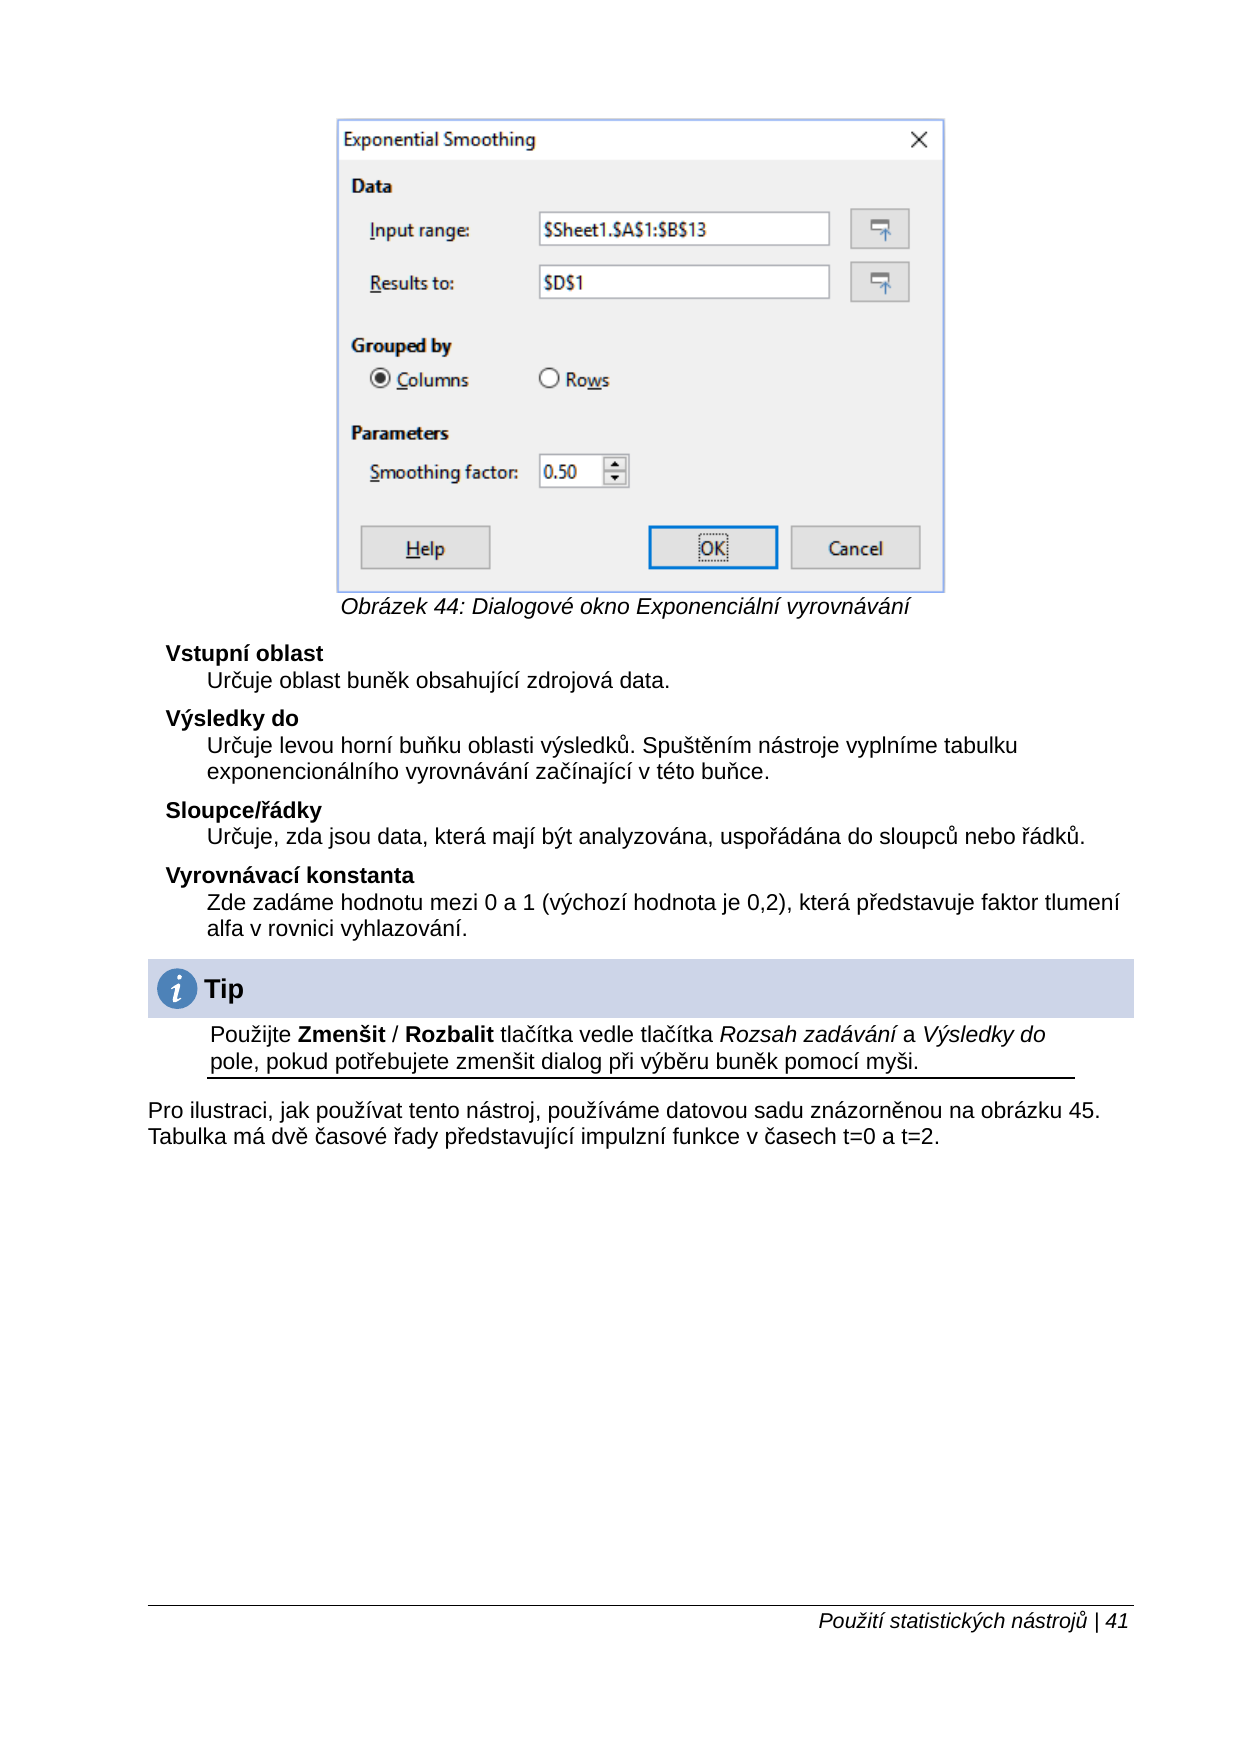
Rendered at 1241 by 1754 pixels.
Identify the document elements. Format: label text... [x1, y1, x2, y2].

subtitle Tip [148, 959, 1134, 1018]
text Určuje oblast buněk obsahující zdrojová data. [207, 667, 1134, 693]
text Použijte Zmenšit / Rozbalit tlačítka vedle tlačítka Rozsah zadávání a Výsledky do pole, pokud potřebujete zmenšit dialog při výběru buněk pomocí myši. [207, 1018, 1075, 1077]
text Sloupce/řádky [165, 797, 1134, 823]
text Obrázek 44: Dialogové okno Exponenciální vyrovnávání [340, 593, 941, 619]
text Určuje levou horní buňku oblasti výsledků. Spuštěním nástroje vyplníme tabulku exponencionálního vyrovnávání začínající v této buňce. [207, 732, 1134, 784]
picture [336, 118, 946, 593]
text Pro ilustraci, jak používat tento nástroj, používáme datovou sadu znázorněnou na obrázku 45. Tabulka má dvě časové řady představující impulzní funkce v časech t=0 a t=2. [148, 1097, 1134, 1149]
text Zde zadáme hodnotu mezi 0 a 1 (výchozí hodnota je 0,2), která představuje faktor tlumení alfa v rovnici vyhlazování. [207, 888, 1134, 941]
text Vstupní oblast [165, 640, 1134, 667]
text Výsledky do [165, 705, 1134, 732]
text Vyrovnávací konstanta [165, 862, 1134, 888]
text Určuje, zda jsou data, která mají být analyzována, uspořádána do sloupců nebo řádků. [207, 823, 1134, 850]
